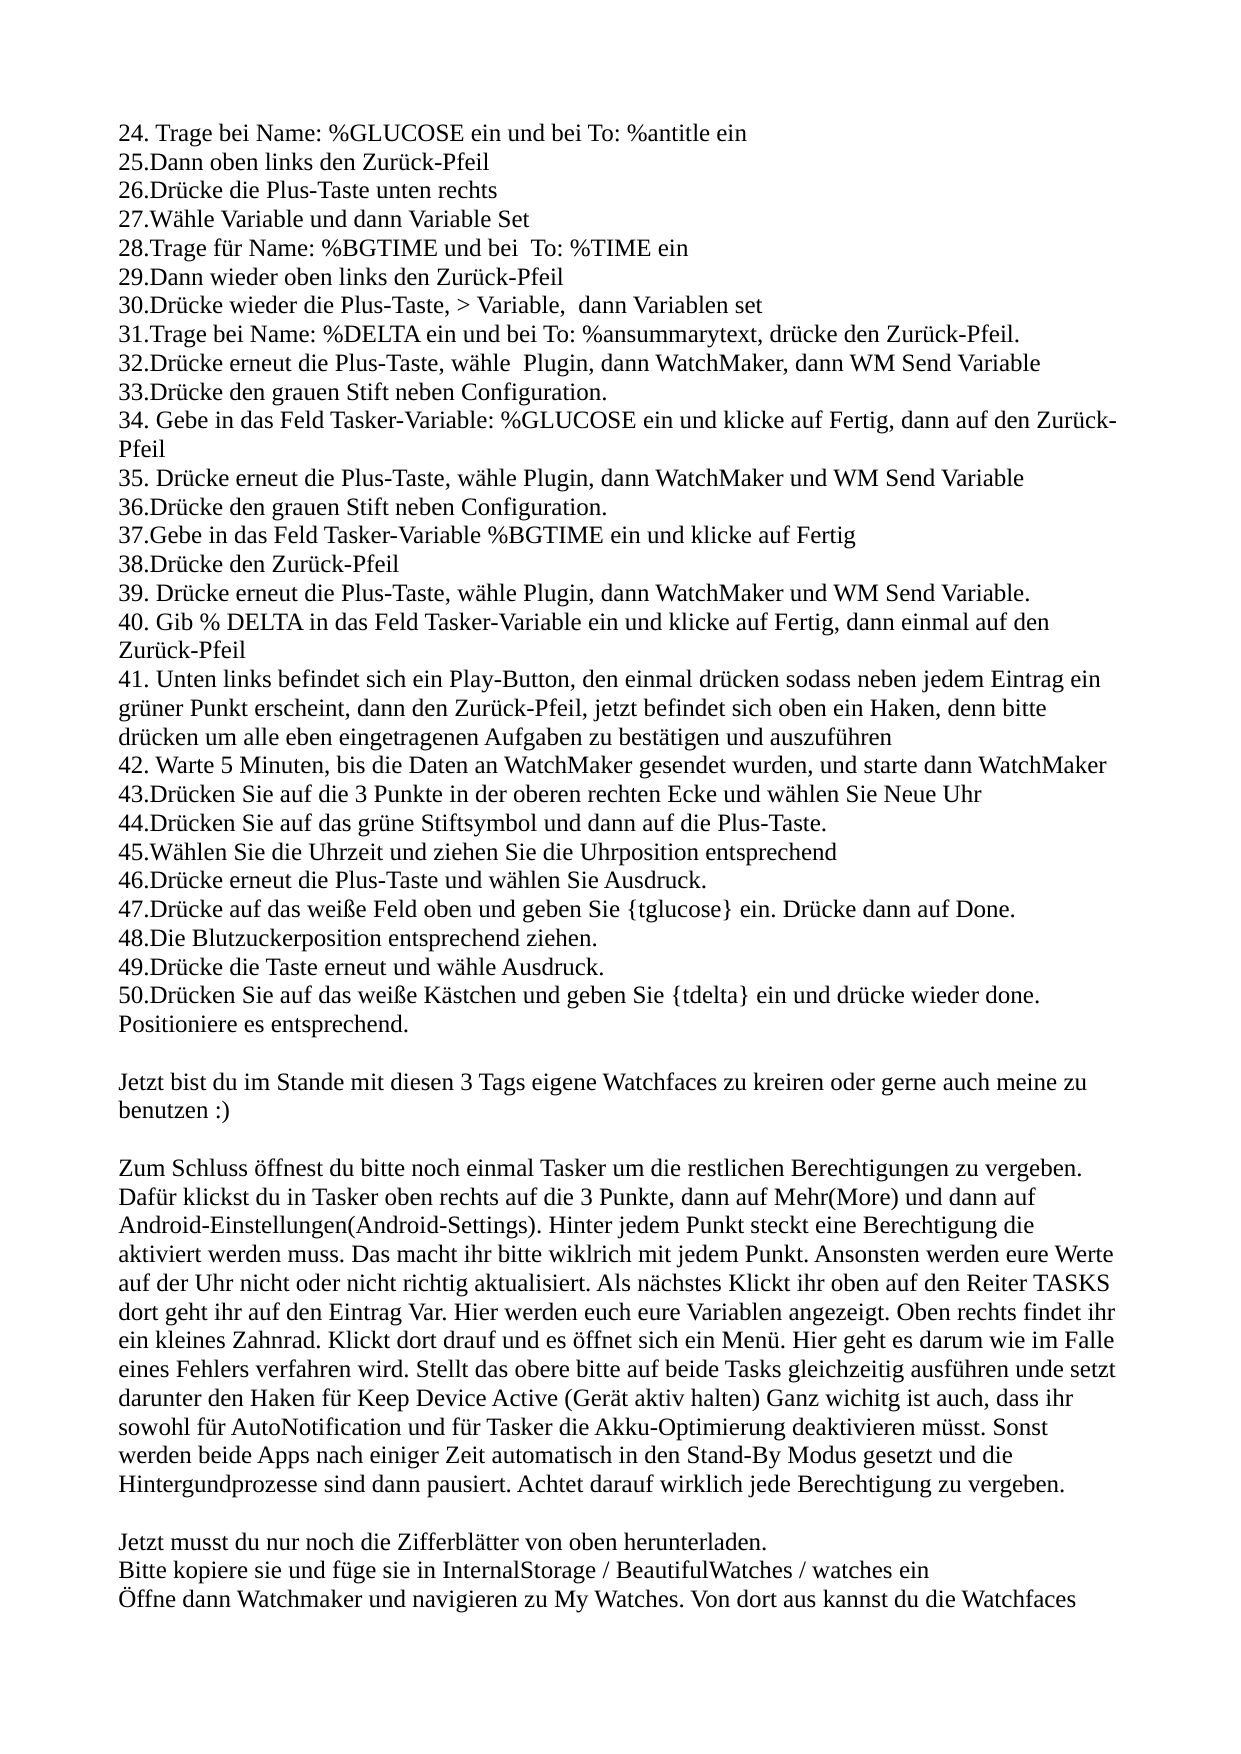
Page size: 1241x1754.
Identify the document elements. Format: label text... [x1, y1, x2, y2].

text Bitte kopiere sie und füge sie in InternalStorage / BeautifulWatches / watches ein [118, 1556, 1122, 1584]
text 46.Drücke erneut die Plus-Taste und wählen Sie Ausdruck. [118, 866, 1122, 894]
text 43.Drücken Sie auf die 3 Punkte in der oberen rechten Ecke und wählen Sie Neue Uhr [118, 779, 1122, 808]
text 47.Drücke auf das weiße Feld oben und geben Sie {tglucose} ein. Drücke dann auf Done. [118, 894, 1122, 923]
text 41. Unten links befindet sich ein Play-Button, den einmal drücken sodass neben jedem Eintrag ein grüner Punkt erscheint, dann den Zurück-Pfeil, jetzt befindet sich oben ein Haken, denn bitte drücken um alle eben eingetragenen Aufgaben zu bestätigen und auszuführen [118, 664, 1122, 751]
text 35. Drücke erneut die Plus-Taste, wähle Plugin, dann WatchMaker und WM Send Variable [118, 463, 1122, 492]
text 28.Trage für Name: %BGTIME und bei To: %TIME ein [118, 233, 1122, 262]
text Öffne dann Watchmaker und navigieren zu My Watches. Von dort aus kannst du die Watchfaces [118, 1584, 1122, 1613]
text 44.Drücken Sie auf das grüne Stiftsymbol und dann auf die Plus-Taste. [118, 808, 1122, 837]
text 25.Dann oben links den Zurück-Pfeil [118, 147, 1122, 176]
text 37.Gebe in das Feld Tasker-Variable %BGTIME ein und klicke auf Fertig [118, 521, 1122, 549]
text 40. Gib % DELTA in das Feld Tasker-Variable ein und klicke auf Fertig, dann einmal auf den Zurück-Pfeil [118, 607, 1122, 664]
text 42. Warte 5 Minuten, bis die Daten an WatchMaker gesendet wurden, und starte dann WatchMaker [118, 751, 1122, 779]
text 39. Drücke erneut die Plus-Taste, wähle Plugin, dann WatchMaker und WM Send Variable. [118, 578, 1122, 607]
text Jetzt bist du im Stande mit diesen 3 Tags eigene Watchfaces zu kreiren oder gerne auch meine zu benutzen :) [118, 1067, 1122, 1124]
text 36.Drücke den grauen Stift neben Configuration. [118, 492, 1122, 521]
text 32.Drücke erneut die Plus-Taste, wähle Plugin, dann WatchMaker, dann WM Send Variable [118, 348, 1122, 377]
text 38.Drücke den Zurück-Pfeil [118, 549, 1122, 578]
text Dafür klickst du in Tasker oben rechts auf die 3 Punkte, dann auf Mehr(More) und dann auf Android-Einstellungen(Android-Settings). Hinter jedem Punkt steckt eine Berechtigung die aktiviert werden muss. Das macht ihr bitte wiklrich mit jedem Punkt. Ansonsten werden eure Werte auf der Uhr nicht oder nicht richtig aktualisiert. Als nächstes Klickt ihr oben auf den Reiter TASKS dort geht ihr auf den Eintrag Var. Hier werden euch eure Variablen angezeigt. Oben rechts findet ihr ein kleines Zahnrad. Klickt dort drauf und es öffnet sich ein Menü. Hier geht es darum wie im Falle eines Fehlers verfahren wird. Stellt das obere bitte auf beide Tasks gleichzeitig ausführen unde setzt darunter den Haken für Keep Device Active (Gerät aktiv halten) Ganz wichitg ist auch, dass ihr sowohl für AutoNotification und für Tasker die Akku-Optimierung deaktivieren müsst. Sonst werden beide Apps nach einiger Zeit automatisch in den Stand-By Modus gesetzt und die Hintergundprozesse sind dann pausiert. Achtet darauf wirklich jede Berechtigung zu vergeben. [118, 1182, 1122, 1498]
text 50.Drücken Sie auf das weiße Kästchen und geben Sie {tdelta} ein und drücke wieder done. Positioniere es entsprechend. [118, 981, 1122, 1038]
text 27.Wähle Variable und dann Variable Set [118, 204, 1122, 233]
text 45.Wählen Sie die Uhrzeit und ziehen Sie die Uhrposition entsprechend [118, 837, 1122, 866]
text 49.Drücke die Taste erneut und wähle Ausdruck. [118, 952, 1122, 981]
text Jetzt musst du nur noch die Zifferblätter von oben herunterladen. [118, 1527, 1122, 1556]
text 48.Die Blutzuckerposition entsprechend ziehen. [118, 923, 1122, 952]
text 31.Trage bei Name: %DELTA ein und bei To: %ansummarytext, drücke den Zurück-Pfeil. [118, 319, 1122, 348]
text 24. Trage bei Name: %GLUCOSE ein und bei To: %antitle ein [118, 118, 1122, 147]
text 34. Gebe in das Feld Tasker-Variable: %GLUCOSE ein und klicke auf Fertig, dann auf den Zurück- [118, 406, 1122, 434]
text 26.Drücke die Plus-Taste unten rechts [118, 176, 1122, 204]
text 29.Dann wieder oben links den Zurück-Pfeil [118, 262, 1122, 291]
text Pfeil [118, 434, 1122, 463]
text Zum Schluss öffnest du bitte noch einmal Tasker um die restlichen Berechtigungen zu vergeben. [118, 1153, 1122, 1182]
text 33.Drücke den grauen Stift neben Configuration. [118, 377, 1122, 406]
text 30.Drücke wieder die Plus-Taste, > Variable, dann Variablen set [118, 291, 1122, 319]
